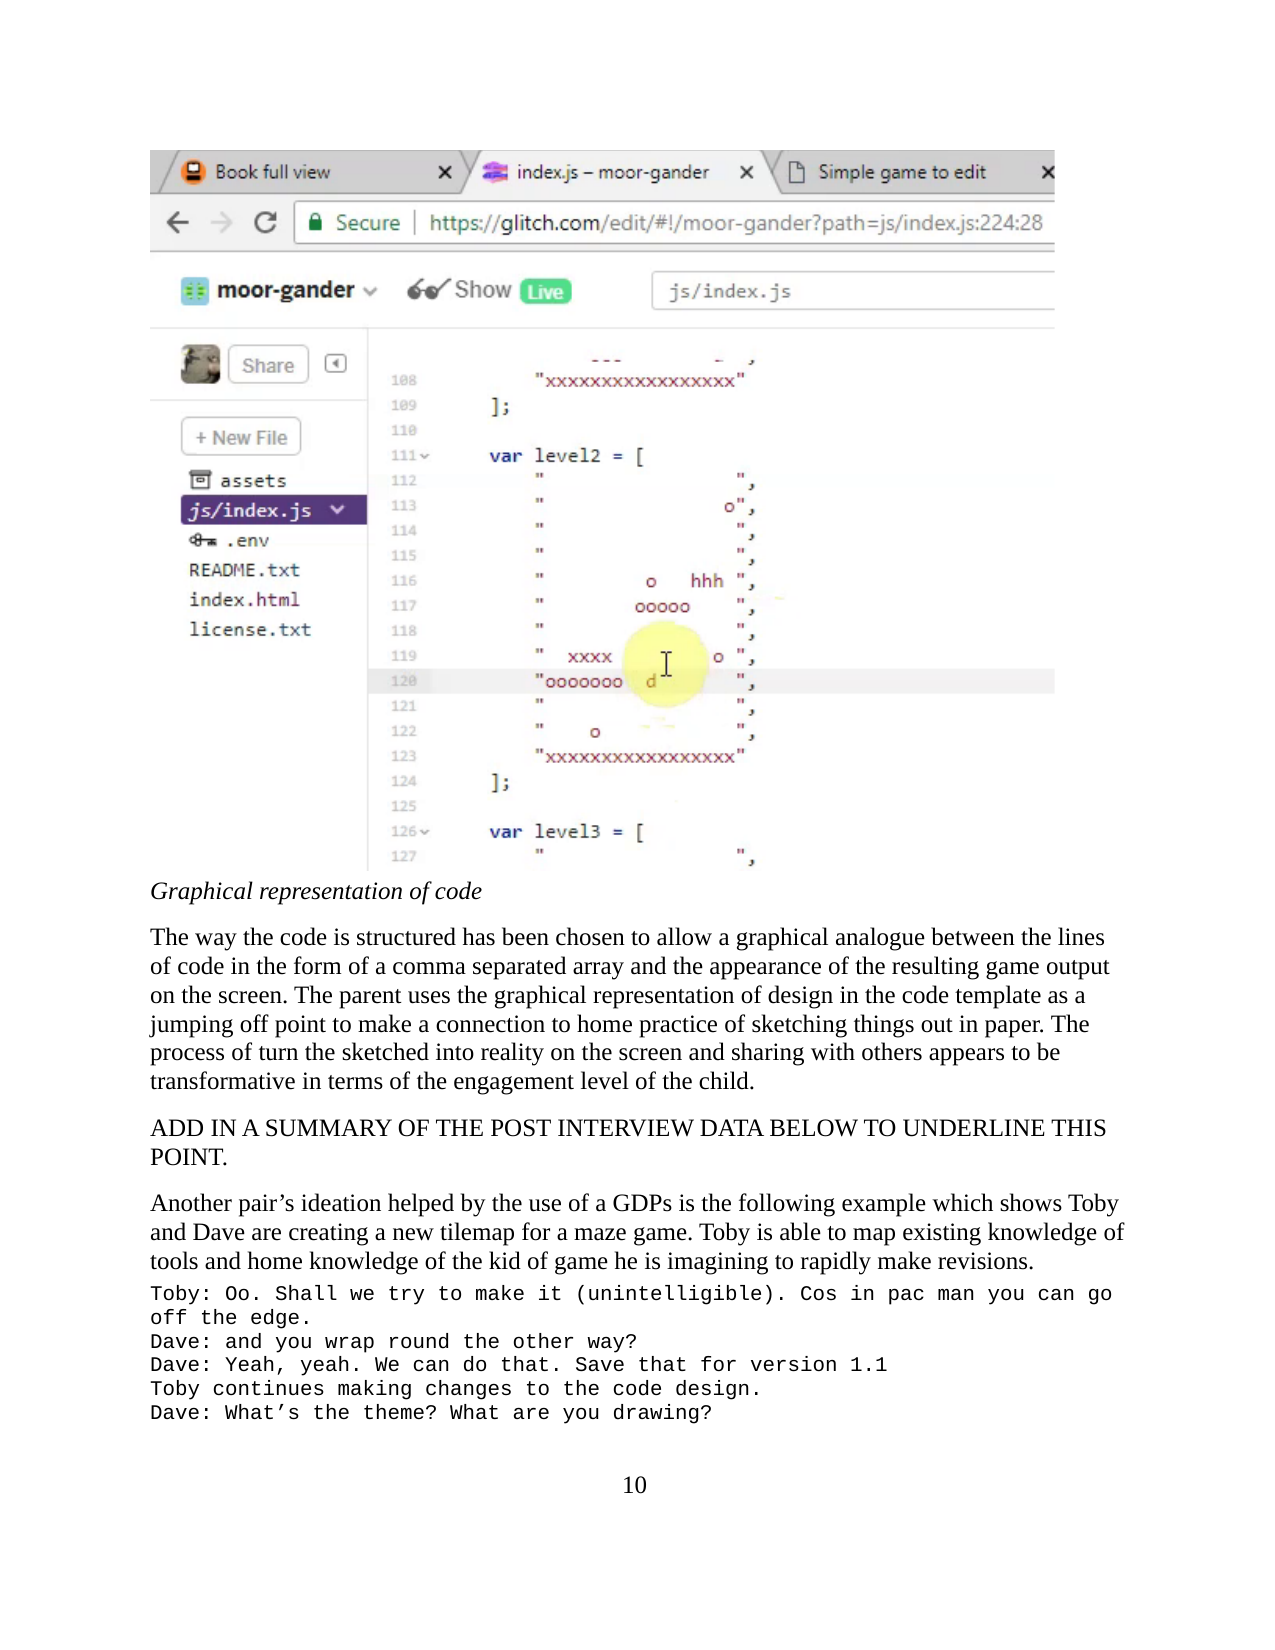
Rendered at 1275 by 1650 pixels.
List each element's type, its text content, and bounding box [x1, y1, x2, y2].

text Dave: and you wrap round the other way? [150, 1331, 1125, 1354]
text The way the code is structured has been chosen to allow a graphical analogue between the lines of code in the form of a comma separated array and the appearance of the resulting game output on the screen. The parent uses the graphical representation of design in the code template as a jumping off point to make a connection to home practice of sketching things out in paper. The process of turn the sketched into reality on the screen and sharing with others appears to be transformative in terms of the engagement level of the child. [150, 922, 1125, 1095]
text Another pair’s ideation helped by the use of a GDPs is the following example which shows Toby and Dave are creating a new tilemap for a maze game. Toby is able to map existing knowledge of tools and home knowledge of the kid of game he is imagining to rapidly make revisions. [150, 1188, 1125, 1274]
text Dave: What’s the theme? What are you drawing? [150, 1402, 1125, 1425]
picture [150, 150, 1055, 871]
text Graphical representation of code [150, 150, 1125, 904]
text Toby continues making changes to the code design. [150, 1378, 1125, 1402]
text Toby: Oo. Shall we try to make it (unintelligible). Cos in pac man you can go off the edge. [150, 1283, 1125, 1331]
text ADD IN A SUMMARY OF THE POST INTERVIEW DATA BELOW TO UNDERLINE THIS POINT. [150, 1113, 1125, 1170]
text Dave: Yeah, yeah. We can do that. Save that for version 1.1 [150, 1354, 1125, 1378]
